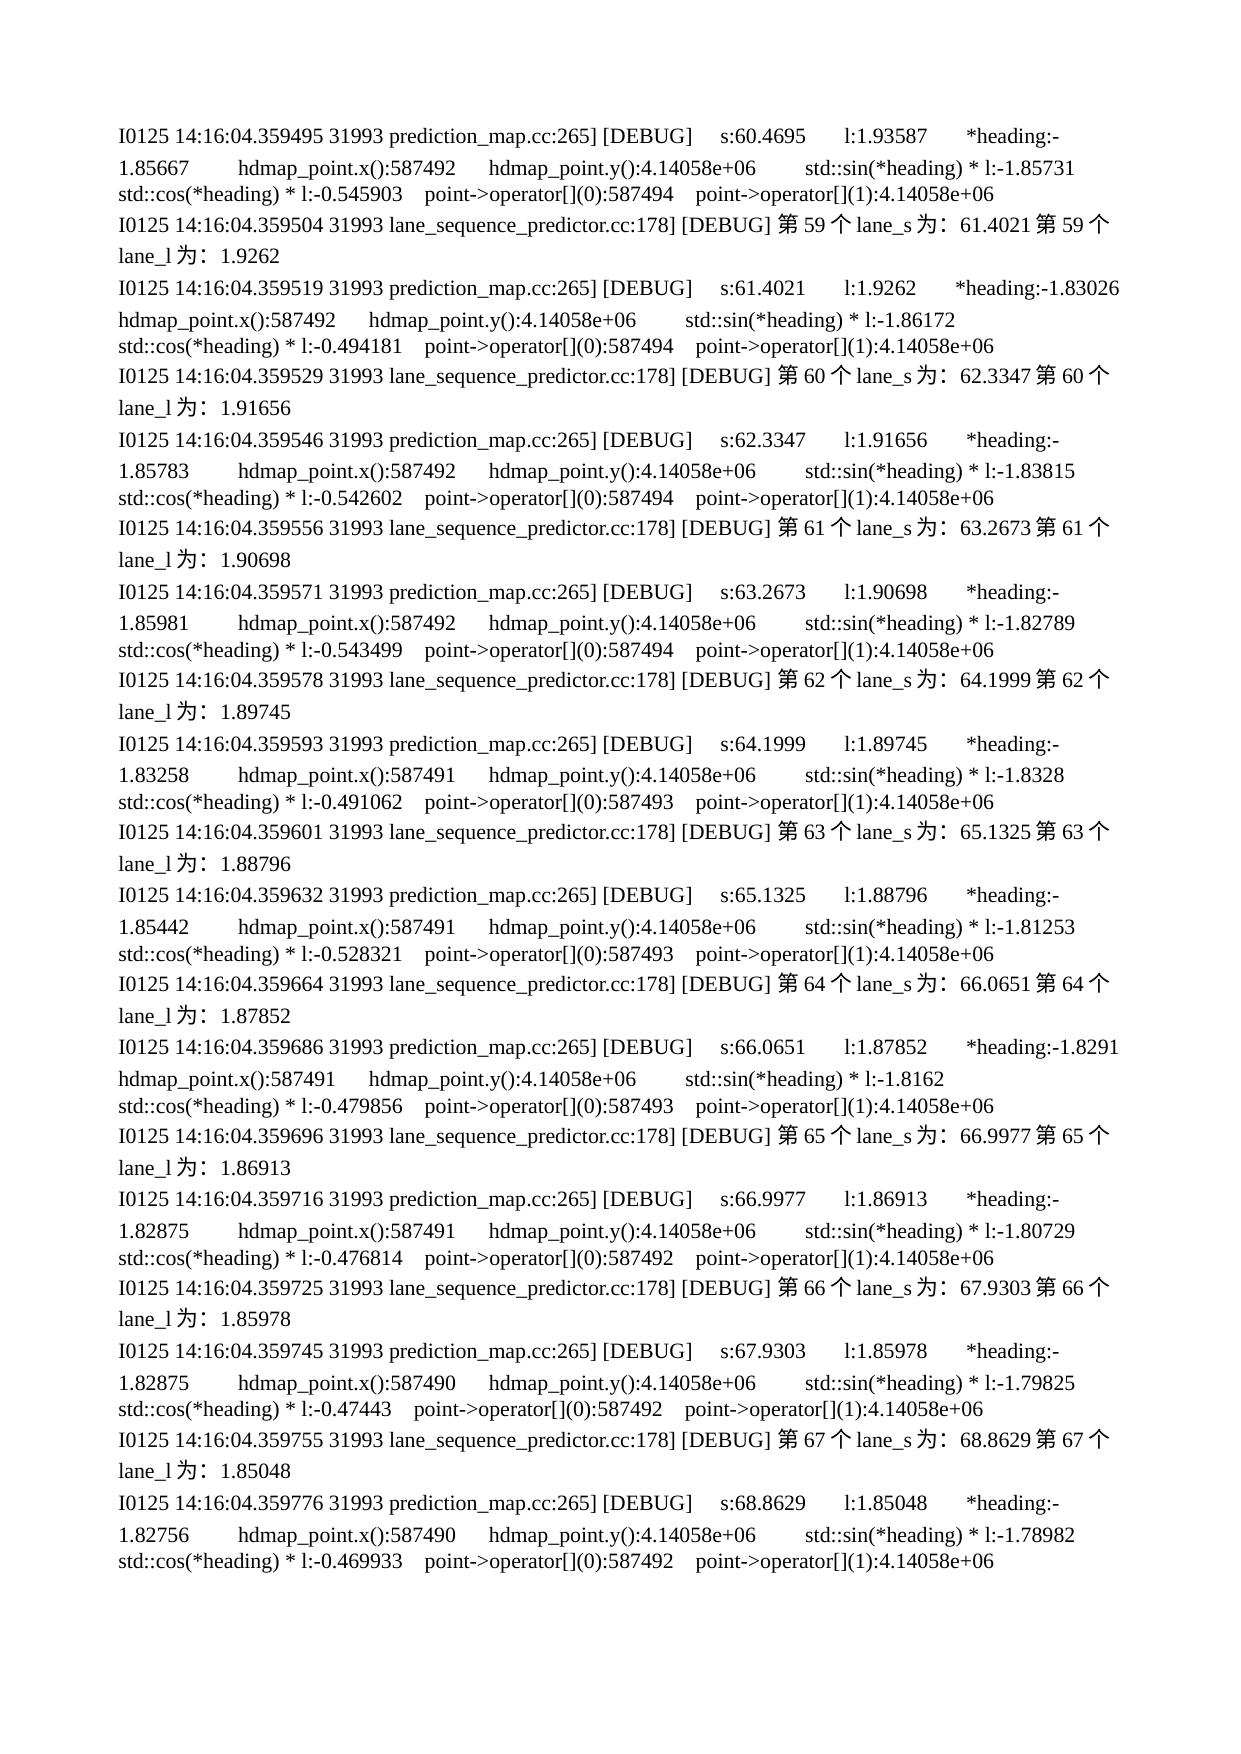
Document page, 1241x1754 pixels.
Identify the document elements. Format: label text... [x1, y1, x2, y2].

text I0125 14:16:04.359504 31993 lane_sequence_predictor.cc:178] [DEBUG] 第59个lane_s为：61.4021第59个lane_l为：1.9262 [118, 207, 1122, 270]
text I0125 14:16:04.359529 31993 lane_sequence_predictor.cc:178] [DEBUG] 第60个lane_s为：62.3347第60个lane_l为：1.91656 [118, 358, 1122, 422]
text I0125 14:16:04.359556 31993 lane_sequence_predictor.cc:178] [DEBUG] 第61个lane_s为：63.2673第61个lane_l为：1.90698 [118, 510, 1122, 574]
text I0125 14:16:04.359745 31993 prediction_map.cc:265] [DEBUG] s:67.9303 l:1.85978 *heading:-1.82875 hdmap_point.x():587490 hdmap_point.y():4.14058e+06 std::sin(*heading) * l:-1.79825 std::cos(*heading) * l:-0.47443 point->operator[](0):587492 point->operator[](1):4.14058e+06 [118, 1333, 1122, 1422]
text I0125 14:16:04.359664 31993 lane_sequence_predictor.cc:178] [DEBUG] 第64个lane_s为：66.0651第64个lane_l为：1.87852 [118, 966, 1122, 1029]
text I0125 14:16:04.359571 31993 prediction_map.cc:265] [DEBUG] s:63.2673 l:1.90698 *heading:-1.85981 hdmap_point.x():587492 hdmap_point.y():4.14058e+06 std::sin(*heading) * l:-1.82789 std::cos(*heading) * l:-0.543499 point->operator[](0):587494 point->operator[](1):4.14058e+06 [118, 574, 1122, 662]
text I0125 14:16:04.359546 31993 prediction_map.cc:265] [DEBUG] s:62.3347 l:1.91656 *heading:-1.85783 hdmap_point.x():587492 hdmap_point.y():4.14058e+06 std::sin(*heading) * l:-1.83815 std::cos(*heading) * l:-0.542602 point->operator[](0):587494 point->operator[](1):4.14058e+06 [118, 422, 1122, 510]
text I0125 14:16:04.359578 31993 lane_sequence_predictor.cc:178] [DEBUG] 第62个lane_s为：64.1999第62个lane_l为：1.89745 [118, 662, 1122, 726]
text I0125 14:16:04.359495 31993 prediction_map.cc:265] [DEBUG] s:60.4695 l:1.93587 *heading:-1.85667 hdmap_point.x():587492 hdmap_point.y():4.14058e+06 std::sin(*heading) * l:-1.85731 std::cos(*heading) * l:-0.545903 point->operator[](0):587494 point->operator[](1):4.14058e+06 [118, 118, 1122, 207]
text I0125 14:16:04.359716 31993 prediction_map.cc:265] [DEBUG] s:66.9977 l:1.86913 *heading:-1.82875 hdmap_point.x():587491 hdmap_point.y():4.14058e+06 std::sin(*heading) * l:-1.80729 std::cos(*heading) * l:-0.476814 point->operator[](0):587492 point->operator[](1):4.14058e+06 [118, 1181, 1122, 1270]
text I0125 14:16:04.359593 31993 prediction_map.cc:265] [DEBUG] s:64.1999 l:1.89745 *heading:-1.83258 hdmap_point.x():587491 hdmap_point.y():4.14058e+06 std::sin(*heading) * l:-1.8328 std::cos(*heading) * l:-0.491062 point->operator[](0):587493 point->operator[](1):4.14058e+06 [118, 726, 1122, 814]
text I0125 14:16:04.359632 31993 prediction_map.cc:265] [DEBUG] s:65.1325 l:1.88796 *heading:-1.85442 hdmap_point.x():587491 hdmap_point.y():4.14058e+06 std::sin(*heading) * l:-1.81253 std::cos(*heading) * l:-0.528321 point->operator[](0):587493 point->operator[](1):4.14058e+06 [118, 877, 1122, 966]
text I0125 14:16:04.359519 31993 prediction_map.cc:265] [DEBUG] s:61.4021 l:1.9262 *heading:-1.83026 hdmap_point.x():587492 hdmap_point.y():4.14058e+06 std::sin(*heading) * l:-1.86172 std::cos(*heading) * l:-0.494181 point->operator[](0):587494 point->operator[](1):4.14058e+06 [118, 270, 1122, 358]
text I0125 14:16:04.359601 31993 lane_sequence_predictor.cc:178] [DEBUG] 第63个lane_s为：65.1325第63个lane_l为：1.88796 [118, 814, 1122, 877]
text I0125 14:16:04.359696 31993 lane_sequence_predictor.cc:178] [DEBUG] 第65个lane_s为：66.9977第65个lane_l为：1.86913 [118, 1118, 1122, 1181]
text I0125 14:16:04.359755 31993 lane_sequence_predictor.cc:178] [DEBUG] 第67个lane_s为：68.8629第67个lane_l为：1.85048 [118, 1422, 1122, 1485]
text I0125 14:16:04.359776 31993 prediction_map.cc:265] [DEBUG] s:68.8629 l:1.85048 *heading:-1.82756 hdmap_point.x():587490 hdmap_point.y():4.14058e+06 std::sin(*heading) * l:-1.78982 std::cos(*heading) * l:-0.469933 point->operator[](0):587492 point->operator[](1):4.14058e+06 [118, 1485, 1122, 1573]
text I0125 14:16:04.359686 31993 prediction_map.cc:265] [DEBUG] s:66.0651 l:1.87852 *heading:-1.8291 hdmap_point.x():587491 hdmap_point.y():4.14058e+06 std::sin(*heading) * l:-1.8162 std::cos(*heading) * l:-0.479856 point->operator[](0):587493 point->operator[](1):4.14058e+06 [118, 1029, 1122, 1118]
text I0125 14:16:04.359725 31993 lane_sequence_predictor.cc:178] [DEBUG] 第66个lane_s为：67.9303第66个lane_l为：1.85978 [118, 1270, 1122, 1333]
